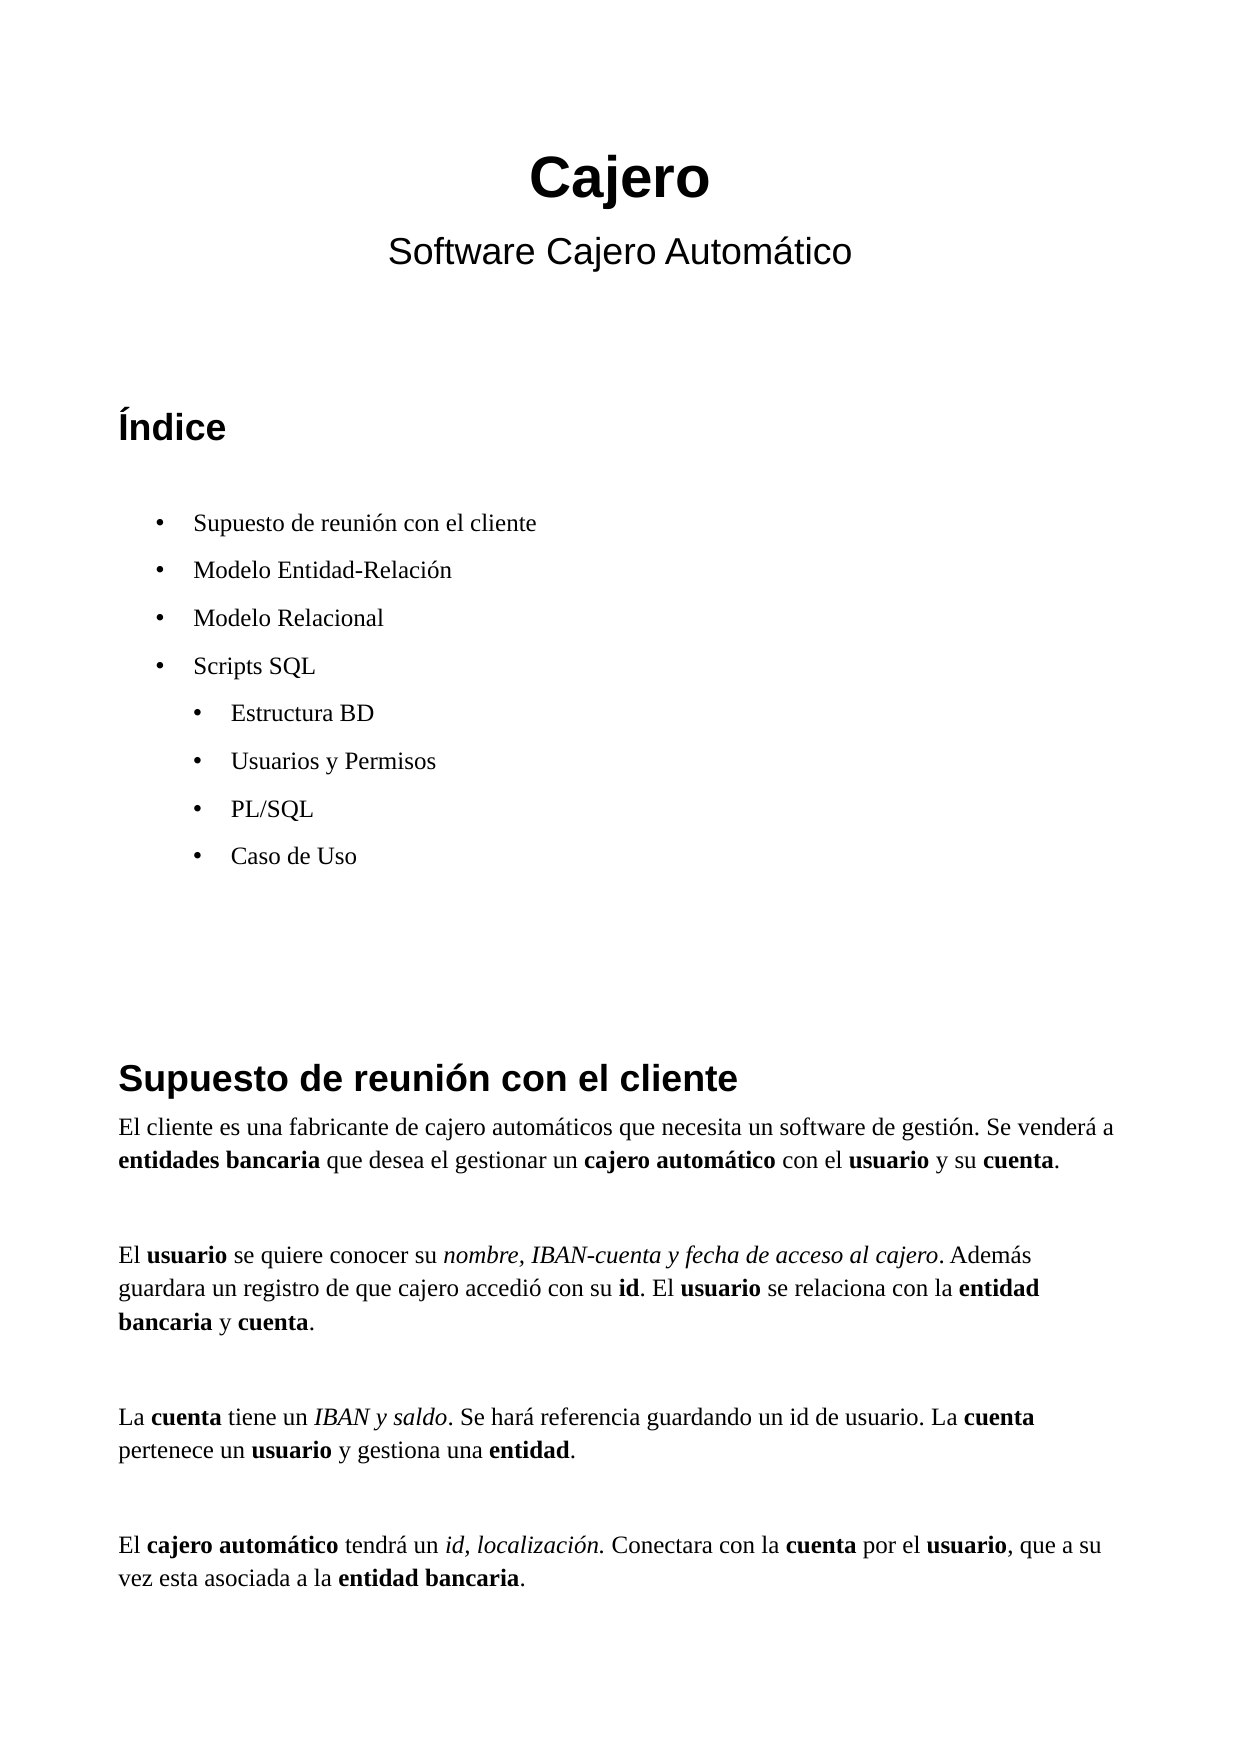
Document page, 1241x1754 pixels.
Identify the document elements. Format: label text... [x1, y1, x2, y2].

text El usuario se quiere conocer su nombre, IBAN-cuenta y fecha de acceso al cajero. Además guardara un registro de que cajero accedió con su id. El usuario se relaciona con la entidad bancaria y cuenta. [118, 1241, 1122, 1335]
text La cuenta tiene un IBAN y saldo. Se hará referencia guardando un id de usuario. La cuenta pertenece un usuario y gestiona una entidad. [118, 1402, 1122, 1463]
list PL/SQL [193, 794, 1122, 822]
subtitle Índice [118, 405, 1122, 448]
list Scripts SQL [156, 651, 1122, 679]
subtitle Software Cajero Automático [118, 229, 1122, 272]
list Usuarios y Permisos [193, 746, 1122, 775]
list Modelo Relacional [156, 603, 1122, 632]
list Modelo Entidad-Relación [156, 556, 1122, 584]
list Caso de Uso [193, 841, 1122, 870]
list Estructura BD [193, 698, 1122, 727]
subtitle Supuesto de reunión con el cliente [118, 1057, 1122, 1100]
text El cajero automático tendrá un id, localización. Conectara con la cuenta por el usuario, que a su vez esta asociada a la entidad bancaria. [118, 1530, 1122, 1592]
text El cliente es una fabricante de cajero automáticos que necesita un software de gestión. Se venderá a entidades bancaria que desea el gestionar un cajero automático con el usuario y su cuenta. [118, 1112, 1122, 1174]
title Cajero [118, 143, 1122, 210]
list Supuesto de reunión con el cliente [156, 508, 1122, 537]
